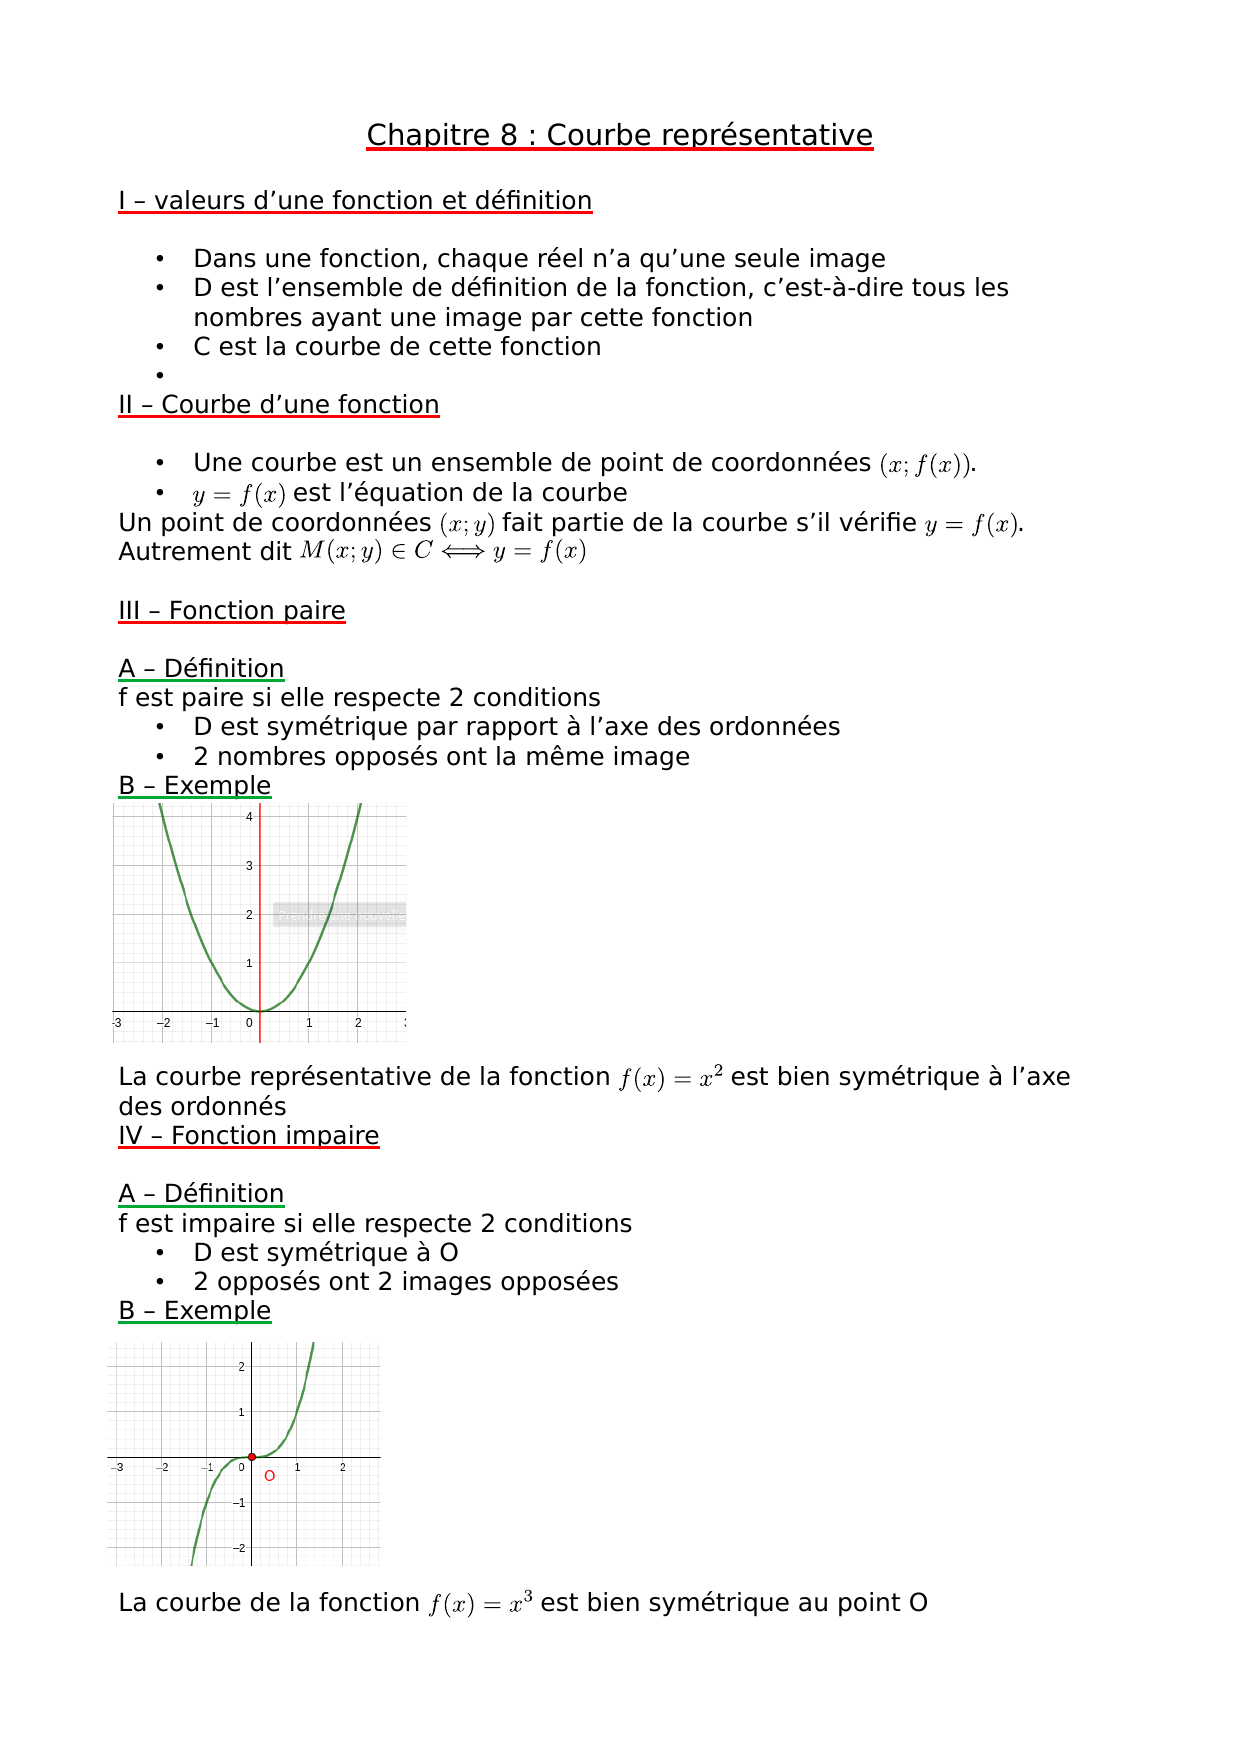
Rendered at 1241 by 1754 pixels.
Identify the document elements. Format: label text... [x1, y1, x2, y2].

text A – Définition [118, 1180, 1122, 1209]
text I – valeurs d’une fonction et définition [118, 186, 1122, 215]
list Une courbe est un ensemble de point de coordonnées . [156, 448, 1122, 478]
list D est l’ensemble de définition de la fonction, c’est-à-dire tous les nombres ayant une image par cette fonction [156, 273, 1122, 332]
text f est impaire si elle respecte 2 conditions [118, 1209, 1122, 1238]
text Chapitre 8 : Courbe représentative [118, 118, 1122, 152]
text Un point de coordonnées fait partie de la courbe s’il vérifie . [118, 508, 1122, 538]
list 2 nombres opposés ont la même image [156, 742, 1122, 771]
text La courbe représentative de la fonction est bien symétrique à l’axe des ordonnés [118, 1063, 1122, 1121]
list D est symétrique à O [156, 1238, 1122, 1267]
picture [112, 803, 407, 1043]
list C est la courbe de cette fonction [156, 332, 1122, 361]
picture [107, 1342, 381, 1566]
text II – Courbe d’une fonction [118, 390, 1122, 419]
text f est paire si elle respecte 2 conditions [118, 683, 1122, 713]
text La courbe de la fonction est bien symétrique au point O [118, 1588, 1122, 1618]
text B – Exemple [118, 771, 1122, 800]
text B – Exemple [118, 1296, 1122, 1326]
list Dans une fonction, chaque réel n’a qu’une seule image [156, 244, 1122, 273]
text III – Fonction paire [118, 596, 1122, 625]
text A – Définition [118, 654, 1122, 683]
list est l’équation de la courbe [156, 478, 1122, 508]
text IV – Fonction impaire [118, 1121, 1122, 1151]
text Autrement dit [118, 538, 1122, 567]
list D est symétrique par rapport à l’axe des ordonnées [156, 713, 1122, 742]
list 2 opposés ont 2 images opposées [156, 1267, 1122, 1296]
